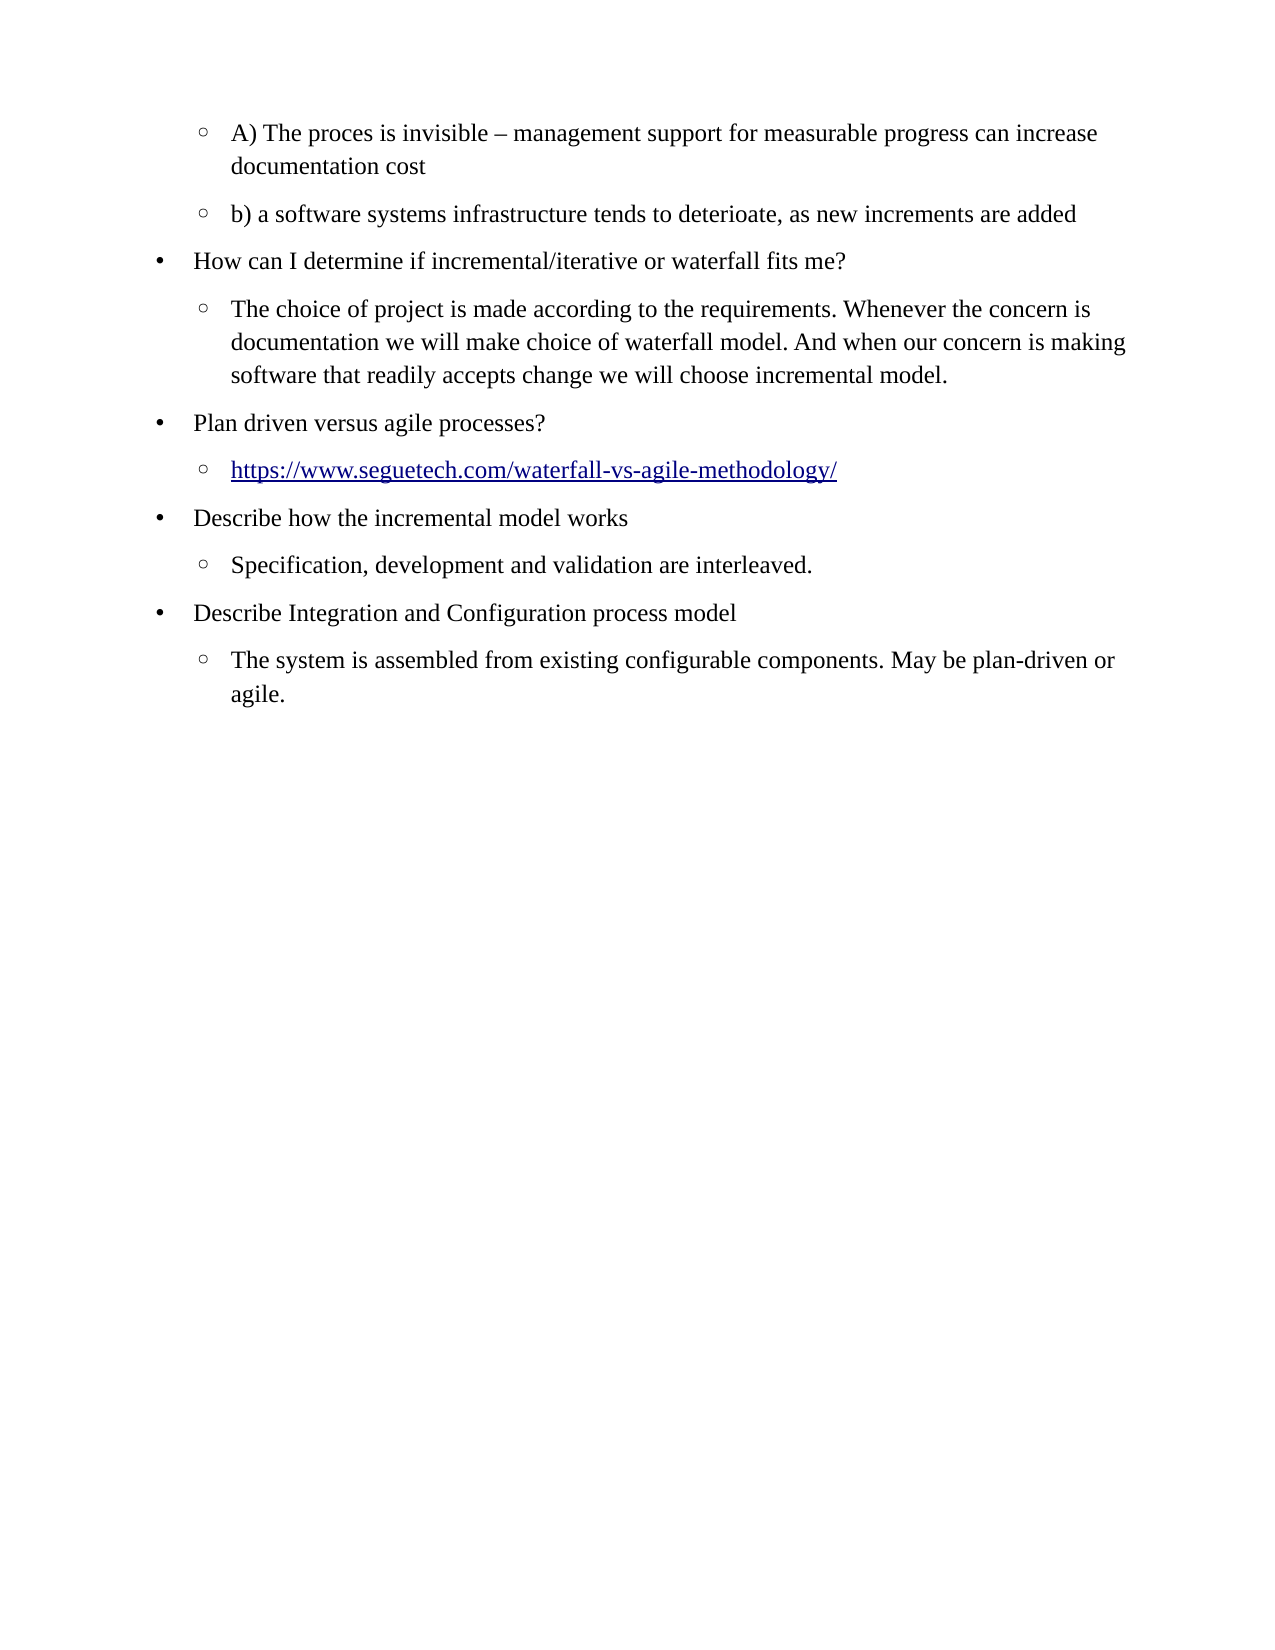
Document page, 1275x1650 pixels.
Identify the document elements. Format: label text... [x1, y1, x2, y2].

list How can I determine if incremental/iterative or waterfall fits me? [156, 246, 1157, 275]
list Plan driven versus agile processes? [156, 408, 1157, 436]
list b) a software systems infrastructure tends to deterioate, as new increments are added [193, 199, 1157, 227]
list The system is assembled from existing configurable components. May be plan-driven or agile. [193, 646, 1157, 707]
list Describe how the incremental model works [156, 503, 1157, 532]
list Specification, development and validation are interleaved. [193, 550, 1157, 579]
list https://www.seguetech.com/waterfall-vs-agile-methodology/ [193, 455, 1157, 484]
list Describe Integration and Configuration process model [156, 598, 1157, 627]
list A) The proces is invisible – management support for measurable progress can increase documentation cost [193, 118, 1157, 180]
list The choice of project is made according to the requirements. Whenever the concern is documentation we will make choice of waterfall model. And when our concern is making software that readily accepts change we will choose incremental model. [193, 294, 1157, 389]
